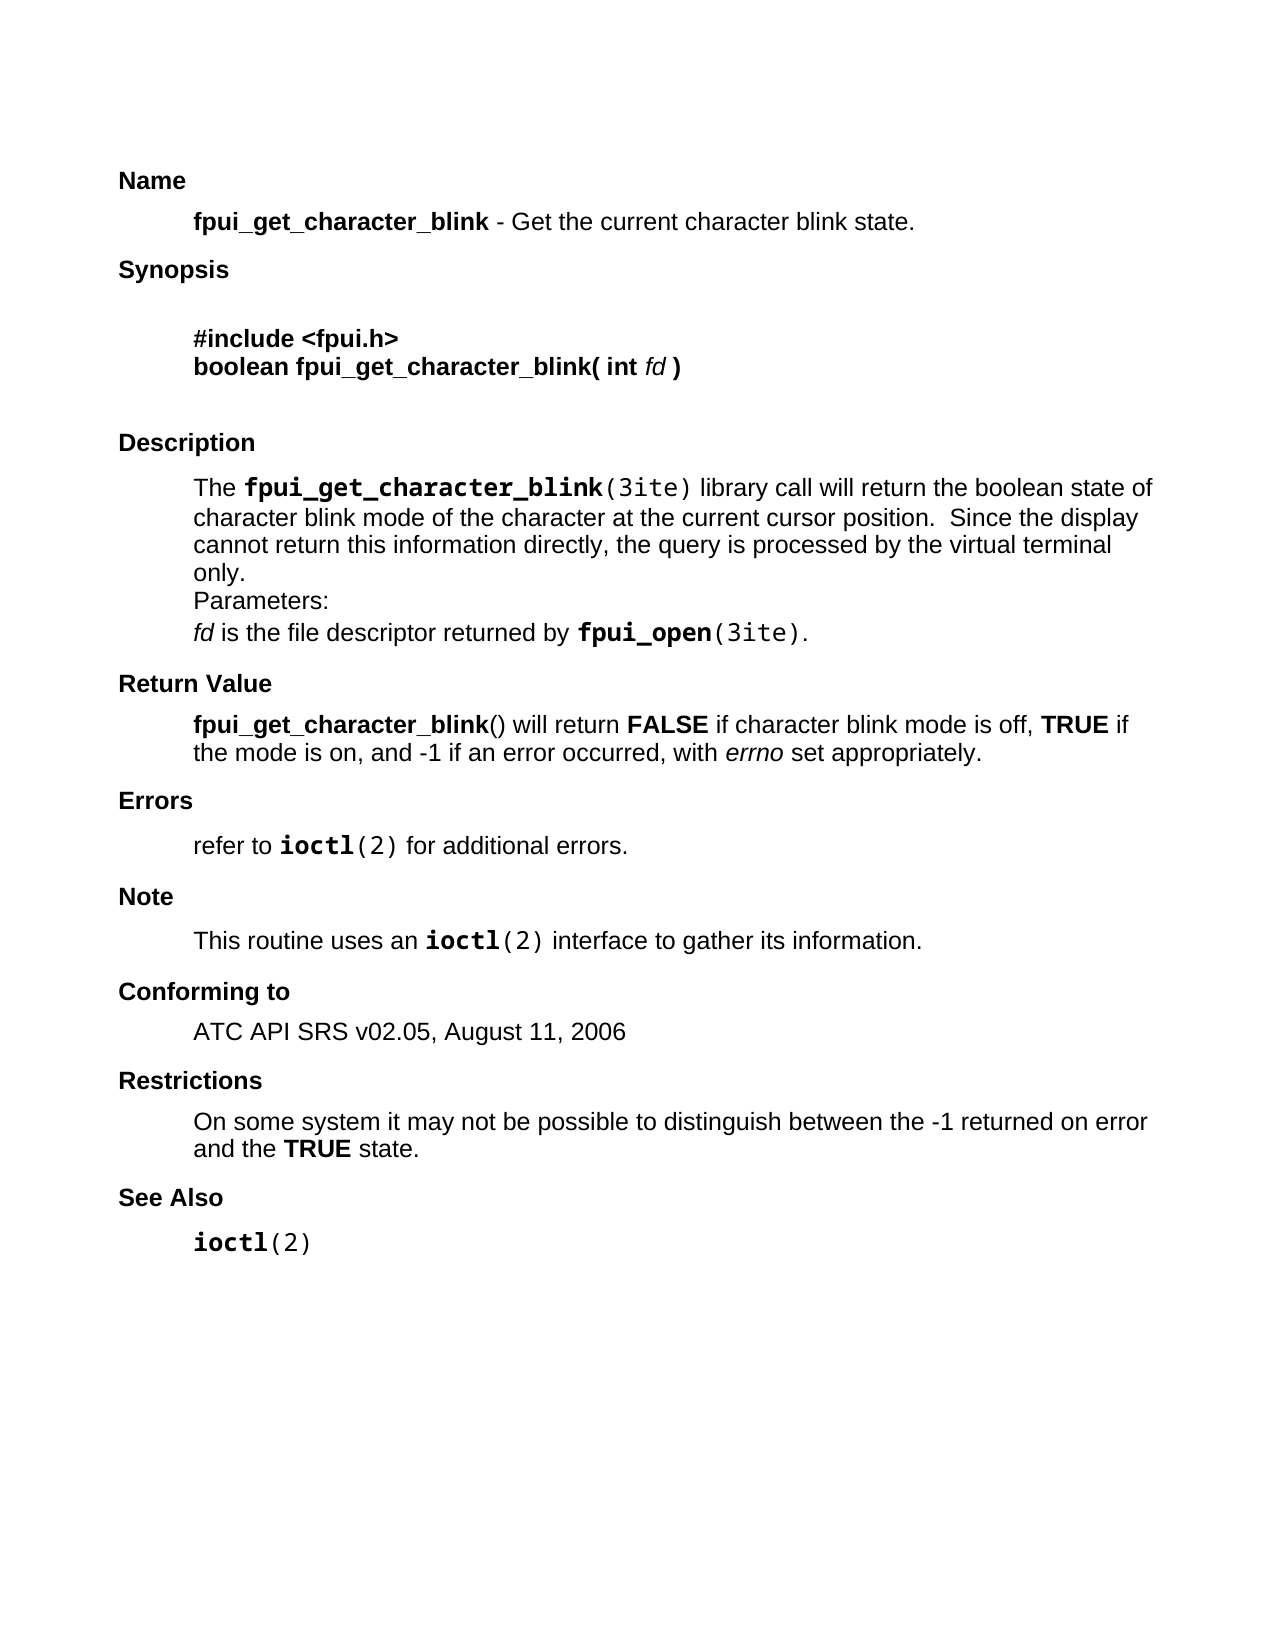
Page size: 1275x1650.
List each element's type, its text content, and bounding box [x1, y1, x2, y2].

text refer to ioctl(2) for additional errors. [193, 827, 1157, 862]
text Conforming to [118, 978, 1157, 1006]
text Restrictions [118, 1067, 1157, 1095]
text On some system it may not be possible to distinguish between the -1 returned on error and the TRUE state. [193, 1107, 1157, 1163]
text #include <fpui.h> boolean fpui_get_character_blink( int fd ) [193, 296, 1157, 408]
text The fpui_get_character_blink(3ite) library call will return the boolean state of character blink mode of the character at the current cursor position. Since the display cannot return this information directly, the query is processed by the virtual terminal only. Parameters: fd is the file descriptor returned by fpui_open(3ite). [193, 469, 1157, 649]
text Return Value [118, 670, 1157, 698]
text fpui_get_character_blink() will return FALSE if character blink mode is off, TRUE if the mode is on, and -1 if an error occurred, with errno set appropriately. [193, 710, 1157, 766]
text ATC API SRS v02.05, August 11, 2006 [193, 1018, 1157, 1046]
text Note [118, 882, 1157, 910]
text Errors [118, 787, 1157, 815]
text This routine uses an ioctl(2) interface to gather its information. [193, 923, 1157, 957]
text Name [118, 167, 1157, 195]
text Synopsis [118, 256, 1157, 284]
text fpui_get_character_blink - Get the current character blink state. [193, 207, 1157, 235]
text See Also [118, 1184, 1157, 1212]
text Description [118, 429, 1157, 457]
text ioctl(2) [193, 1224, 1157, 1258]
